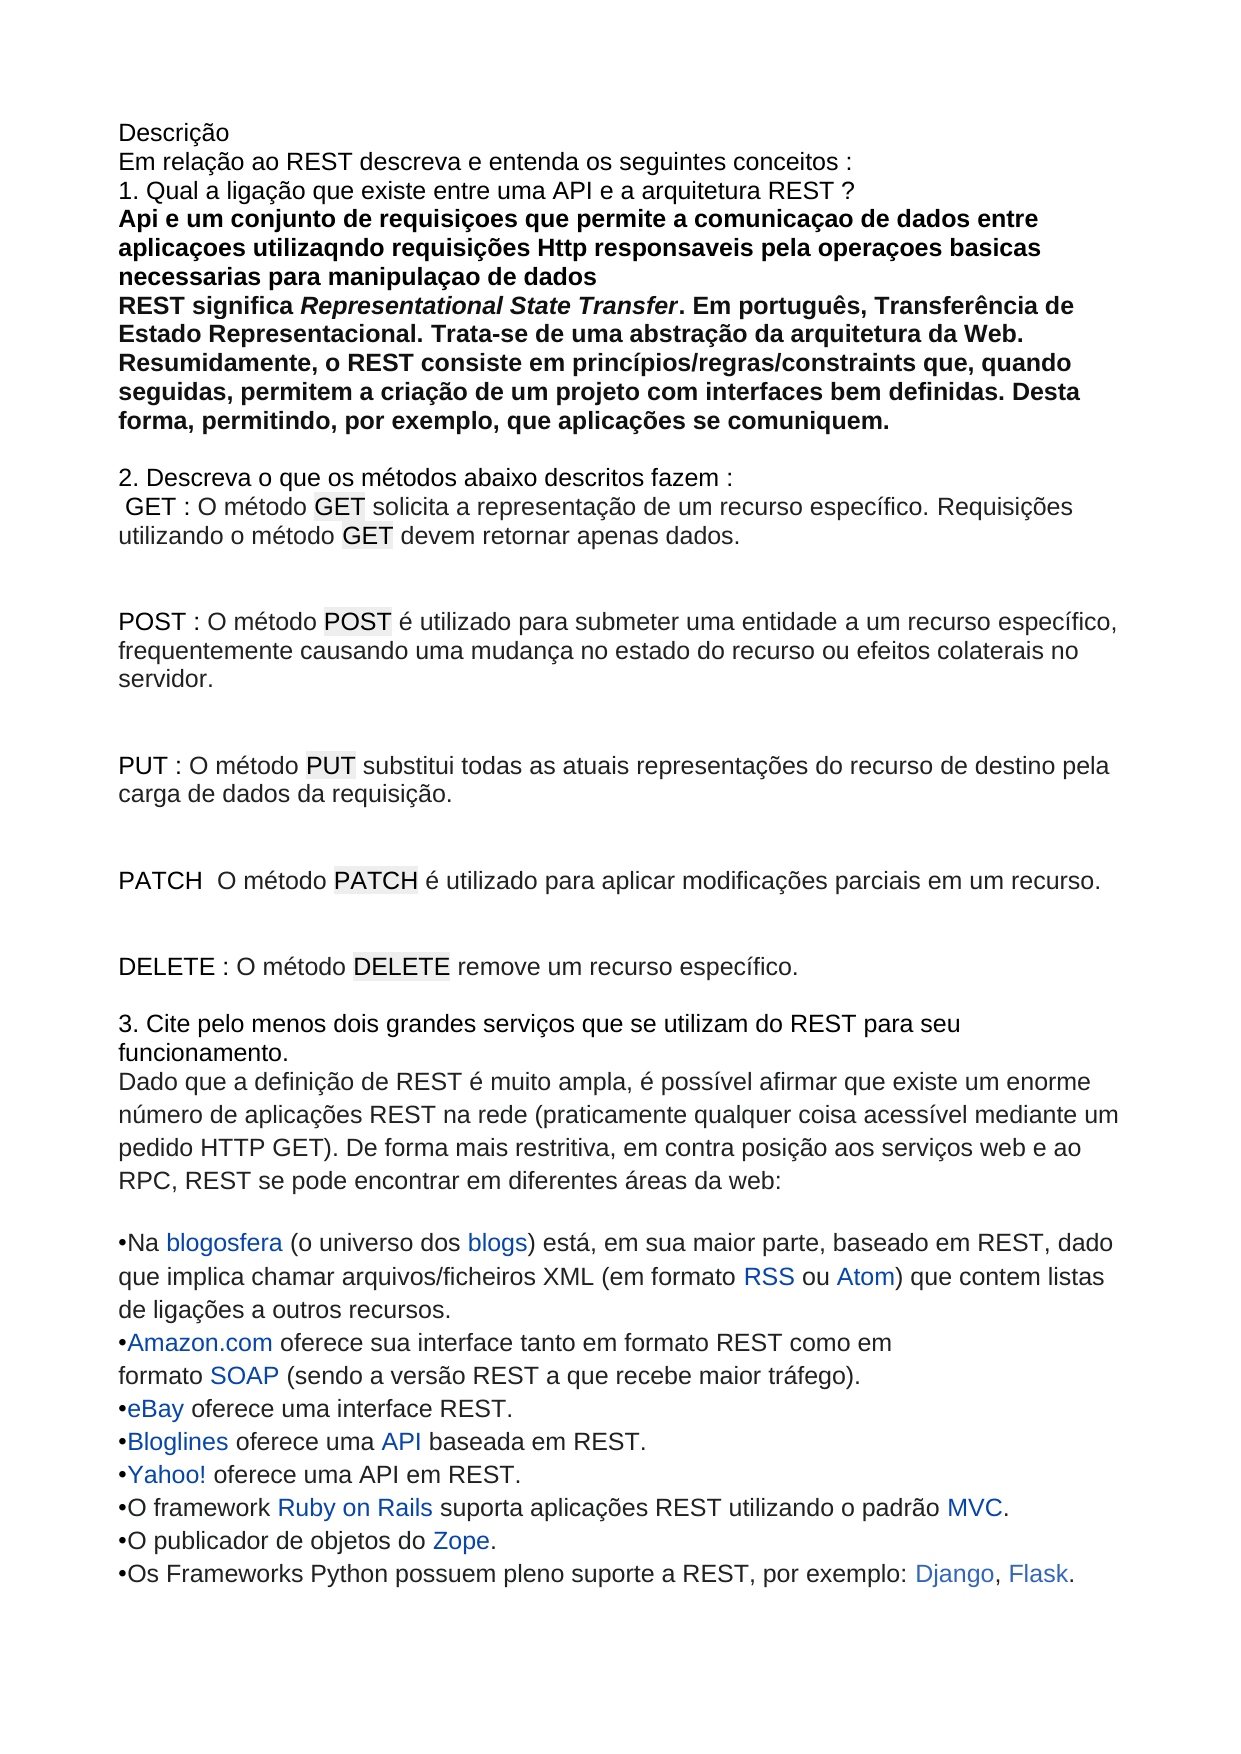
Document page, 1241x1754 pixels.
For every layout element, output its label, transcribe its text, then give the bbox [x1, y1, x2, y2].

text Em relação ao REST descreva e entenda os seguintes conceitos : [118, 147, 1122, 176]
text GET : O método GET solicita a representação de um recurso específico. Requisições utilizando o método GET devem retornar apenas dados. [118, 492, 1122, 549]
text Api e um conjunto de requisiçoes que permite a comunicaçao de dados entre aplicaçoes utilizaqndo requisições Http responsaveis pela operaçoes basicas necessarias para manipulaçao de dados [118, 204, 1122, 291]
text POST : O método POST é utilizado para submeter uma entidade a um recurso específico, frequentemente causando uma mudança no estado do recurso ou efeitos colaterais no servidor. [118, 607, 1122, 693]
list Yahoo! oferece uma API em REST. [118, 1460, 1122, 1489]
list O publicador de objetos do Zope. [118, 1526, 1122, 1555]
text 3. Cite pelo menos dois grandes serviços que se utilizam do REST para seu funcionamento. [118, 1009, 1122, 1067]
text PATCH O método PATCH é utilizado para aplicar modificações parciais em um recurso. [118, 866, 1122, 894]
list Amazon.com oferece sua interface tanto em formato REST como em formato SOAP (sendo a versão REST a que recebe maior tráfego). [118, 1328, 1122, 1389]
text 2. Descreva o que os métodos abaixo descritos fazem : [118, 463, 1122, 492]
text 1. Qual a ligação que existe entre uma API e a arquitetura REST ? [118, 176, 1122, 204]
text REST significa Representational State Transfer. Em português, Transferência de Estado Representacional. Trata-se de uma abstração da arquitetura da Web. Resumidamente, o REST consiste em princípios/regras/constraints que, quando seguidas, permitem a criação de um projeto com interfaces bem definidas. Desta forma, permitindo, por exemplo, que aplicações se comuniquem. [118, 291, 1122, 434]
text DELETE : O método DELETE remove um recurso específico. [118, 952, 1122, 981]
list O framework Ruby on Rails suporta aplicações REST utilizando o padrão MVC. [118, 1493, 1122, 1522]
text PUT : O método PUT substitui todas as atuais representações do recurso de destino pela carga de dados da requisição. [118, 751, 1122, 808]
list Na blogosfera (o universo dos blogs) está, em sua maior parte, baseado em REST, dado que implica chamar arquivos/ficheiros XML (em formato RSS ou Atom) que contem listas de ligações a outros recursos. [118, 1228, 1122, 1323]
list Bloglines oferece uma API baseada em REST. [118, 1427, 1122, 1456]
text Descrição [118, 118, 1122, 147]
list Os Frameworks Python possuem pleno suporte a REST, por exemplo: Django, Flask. [118, 1559, 1122, 1588]
text Dado que a definição de REST é muito ampla, é possível afirmar que existe um enorme número de aplicações REST na rede (praticamente qualquer coisa acessível mediante um pedido HTTP GET). De forma mais restritiva, em contra posição aos serviços web e ao RPC, REST se pode encontrar em diferentes áreas da web: [118, 1067, 1122, 1195]
list eBay oferece uma interface REST. [118, 1394, 1122, 1423]
